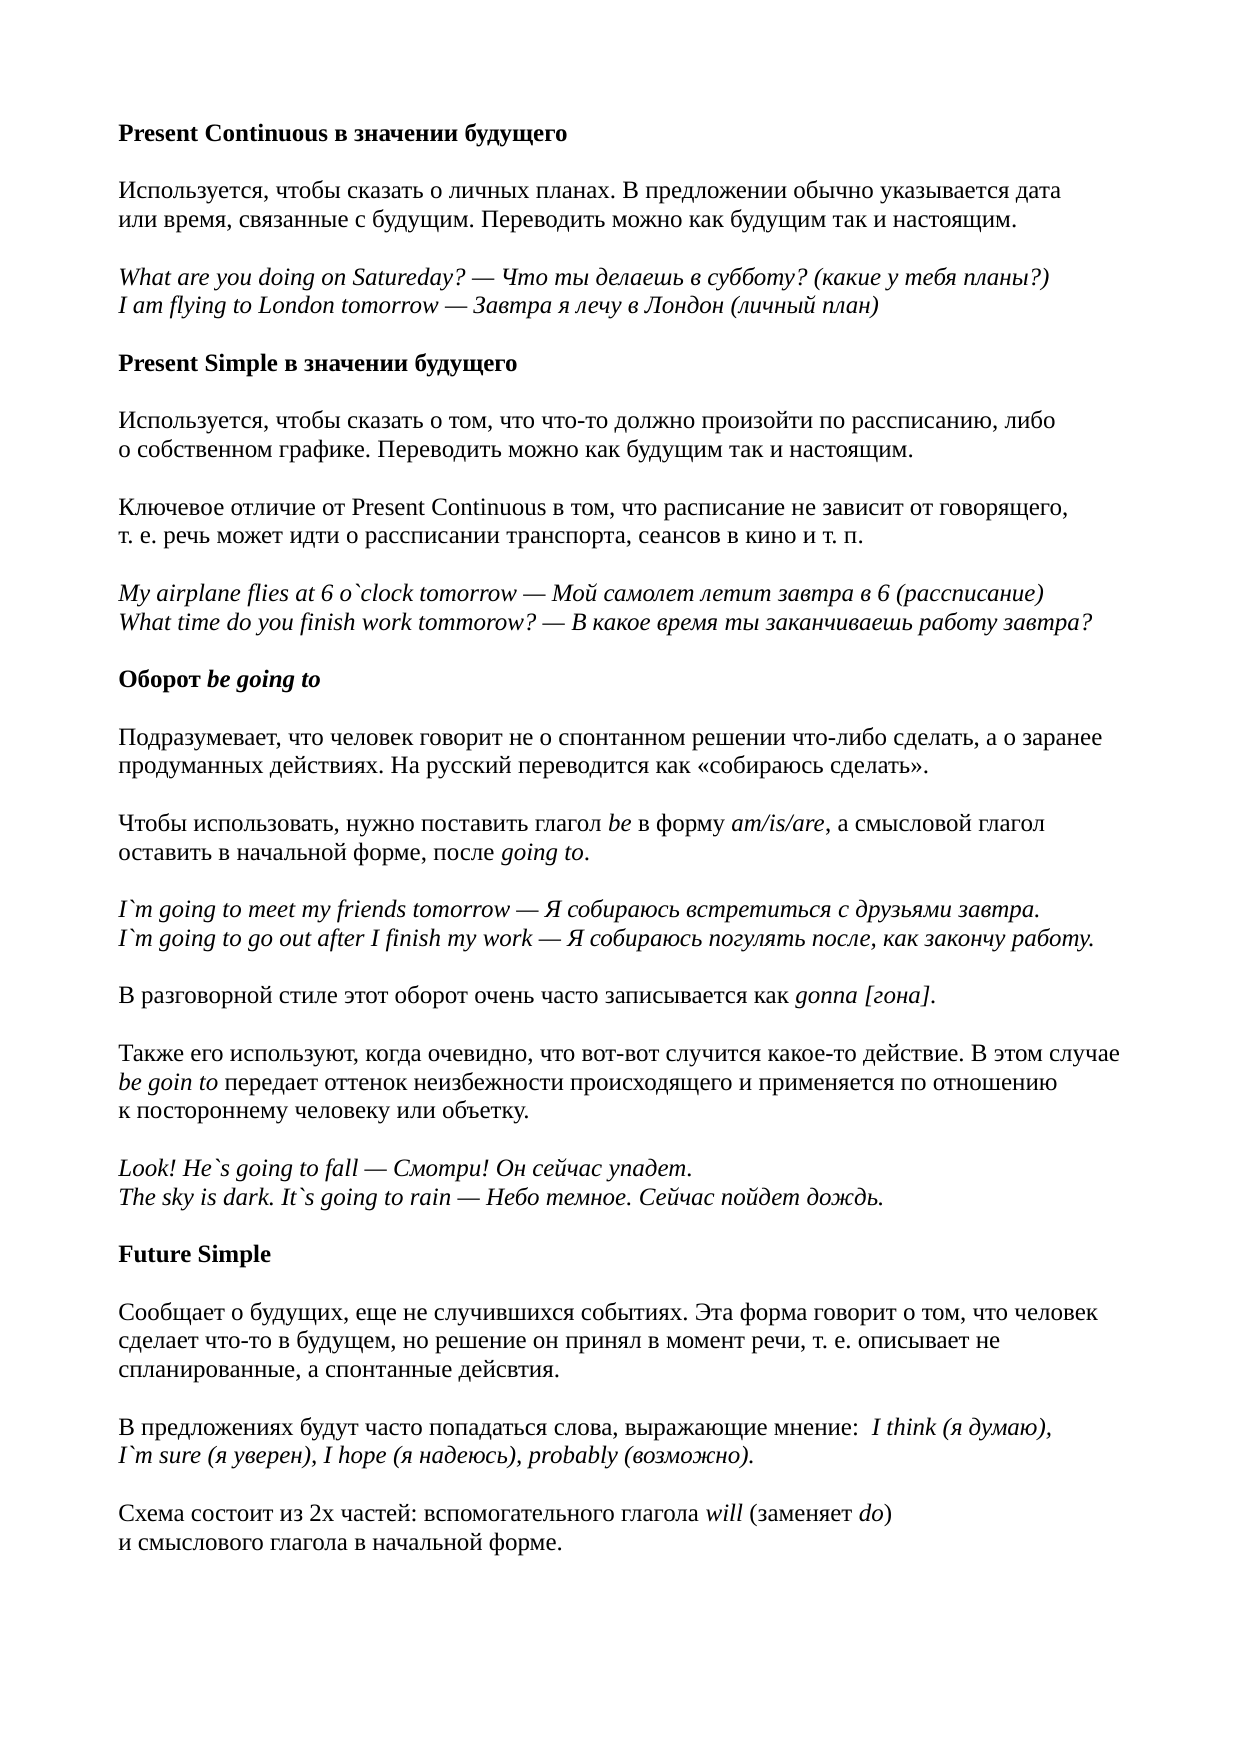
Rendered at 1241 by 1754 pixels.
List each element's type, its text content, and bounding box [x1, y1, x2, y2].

text о собственном графике. Переводить можно как будущим так и настоящим. [118, 434, 1122, 463]
text I am flying to London tomorrow — Завтра я лечу в Лондон (личный план) [118, 291, 1122, 319]
text My airplane flies at 6 o`clock tomorrow — Мой самолет летит завтра в 6 (рассписание) [118, 578, 1122, 607]
text Present Simple в значении будущего [118, 348, 1122, 377]
text Также его используют, когда очевидно, что вот-вот случится какое-то действие. В этом случае be goin to передает оттенок неизбежности происходящего и применяется по отношению [118, 1038, 1122, 1096]
text В разговорной стиле этот оборот очень часто записывается как gonna [гона]. [118, 981, 1122, 1009]
text Подразумевает, что человек говорит не о спонтанном решении что-либо сделать, а о заранее продуманных действиях. На русский переводится как «собираюсь сделать». [118, 722, 1122, 779]
text Look! He`s going to fall — Смотри! Он сейчас упадет. [118, 1153, 1122, 1182]
text Сообщает о будущих, еще не случившихся событиях. Эта форма говорит о том, что человек сделает что-то в будущем, но решение он принял в момент речи, т. е. описывает не спланированные, а спонтанные дейсвтия. [118, 1297, 1122, 1383]
text Future Simple [118, 1239, 1122, 1268]
text т. е. речь может идти о рассписании транспорта, сеансов в кино и т. п. [118, 521, 1122, 549]
text и смыслового глагола в начальной форме. [118, 1527, 1122, 1556]
text Present Continuous в значении будущего [118, 118, 1122, 147]
text I`m going to go out after I finish my work — Я собираюсь погулять после, как закончу работу. [118, 923, 1122, 952]
text Ключевое отличие от Present Continuous в том, что расписание не зависит от говорящего, [118, 492, 1122, 521]
text Оборот be going to [118, 664, 1122, 693]
text The sky is dark. It`s going to rain — Небо темное. Сейчас пойдет дождь. [118, 1182, 1122, 1211]
text к постороннему человеку или объетку. [118, 1096, 1122, 1124]
text I`m going to meet my friends tomorrow — Я собираюсь встретиться с друзьями завтра. [118, 894, 1122, 923]
text What are you doing on Satureday? — Что ты делаешь в субботу? (какие у тебя планы?) [118, 262, 1122, 291]
text What time do you finish work tommorow? — В какое время ты заканчиваешь работу завтра? [118, 607, 1122, 636]
text или время, связанные с будущим. Переводить можно как будущим так и настоящим. [118, 204, 1122, 233]
text I`m sure (я уверен), I hope (я надеюсь), probably (возможно). [118, 1441, 1122, 1469]
text Используется, чтобы сказать о личных планах. В предложении обычно указывается дата [118, 176, 1122, 204]
text В предложениях будут часто попадаться слова, выражающие мнение: I think (я думаю), [118, 1412, 1122, 1441]
text Схема состоит из 2х частей: вспомогательного глагола will (заменяет do) [118, 1498, 1122, 1527]
text Чтобы использовать, нужно поставить глагол be в форму am/is/are, а смысловой глагол оставить в начальной форме, после going to. [118, 808, 1122, 866]
text Используется, чтобы сказать о том, что что-то должно произойти по рассписанию, либо [118, 406, 1122, 434]
